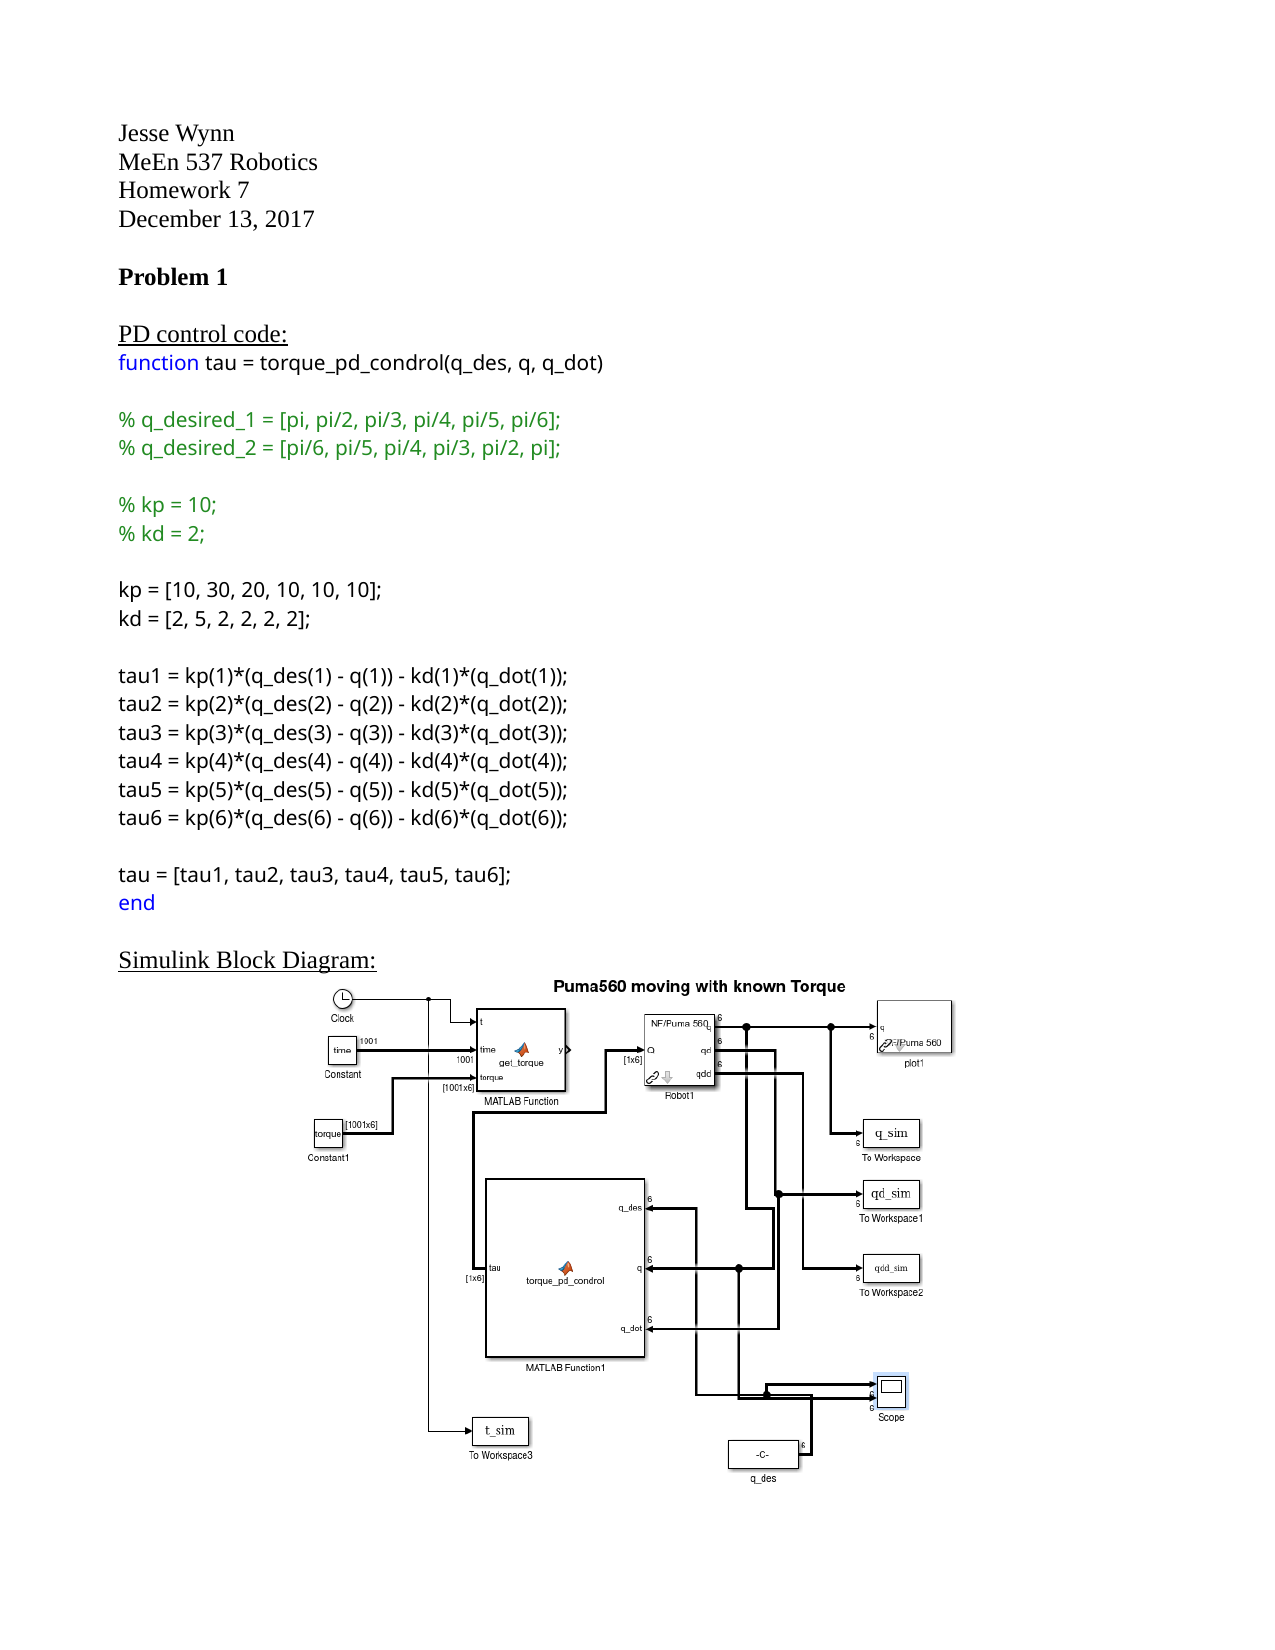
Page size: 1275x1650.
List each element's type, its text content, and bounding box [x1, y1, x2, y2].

picture [299, 974, 976, 1487]
text end [118, 888, 1157, 917]
text PD control code: [118, 319, 1157, 348]
text December 13, 2017 [118, 204, 1157, 233]
text tau2 = kp(2)*(q_des(2) - q(2)) - kd(2)*(q_dot(2)); [118, 689, 1157, 718]
text function tau = torque_pd_condrol(q_des, q, q_dot) [118, 348, 1157, 377]
text % kd = 2; [118, 519, 1157, 547]
text % q_desired_1 = [pi, pi/2, pi/3, pi/4, pi/5, pi/6]; [118, 405, 1157, 433]
text Simulink Block Diagram: [118, 946, 1157, 974]
text tau3 = kp(3)*(q_des(3) - q(3)) - kd(3)*(q_dot(3)); [118, 718, 1157, 746]
text tau = [tau1, tau2, tau3, tau4, tau5, tau6]; [118, 860, 1157, 888]
text kd = [2, 5, 2, 2, 2, 2]; [118, 604, 1157, 632]
text Jesse Wynn [118, 118, 1157, 147]
text Problem 1 [118, 262, 1157, 291]
text % kp = 10; [118, 490, 1157, 519]
text tau1 = kp(1)*(q_des(1) - q(1)) - kd(1)*(q_dot(1)); [118, 661, 1157, 689]
text tau5 = kp(5)*(q_des(5) - q(5)) - kd(5)*(q_dot(5)); [118, 775, 1157, 803]
text MeEn 537 Robotics [118, 147, 1157, 176]
text tau4 = kp(4)*(q_des(4) - q(4)) - kd(4)*(q_dot(4)); [118, 746, 1157, 775]
text % q_desired_2 = [pi/6, pi/5, pi/4, pi/3, pi/2, pi]; [118, 433, 1157, 462]
text tau6 = kp(6)*(q_des(6) - q(6)) - kd(6)*(q_dot(6)); [118, 803, 1157, 832]
text kp = [10, 30, 20, 10, 10, 10]; [118, 576, 1157, 604]
text Homework 7 [118, 176, 1157, 204]
